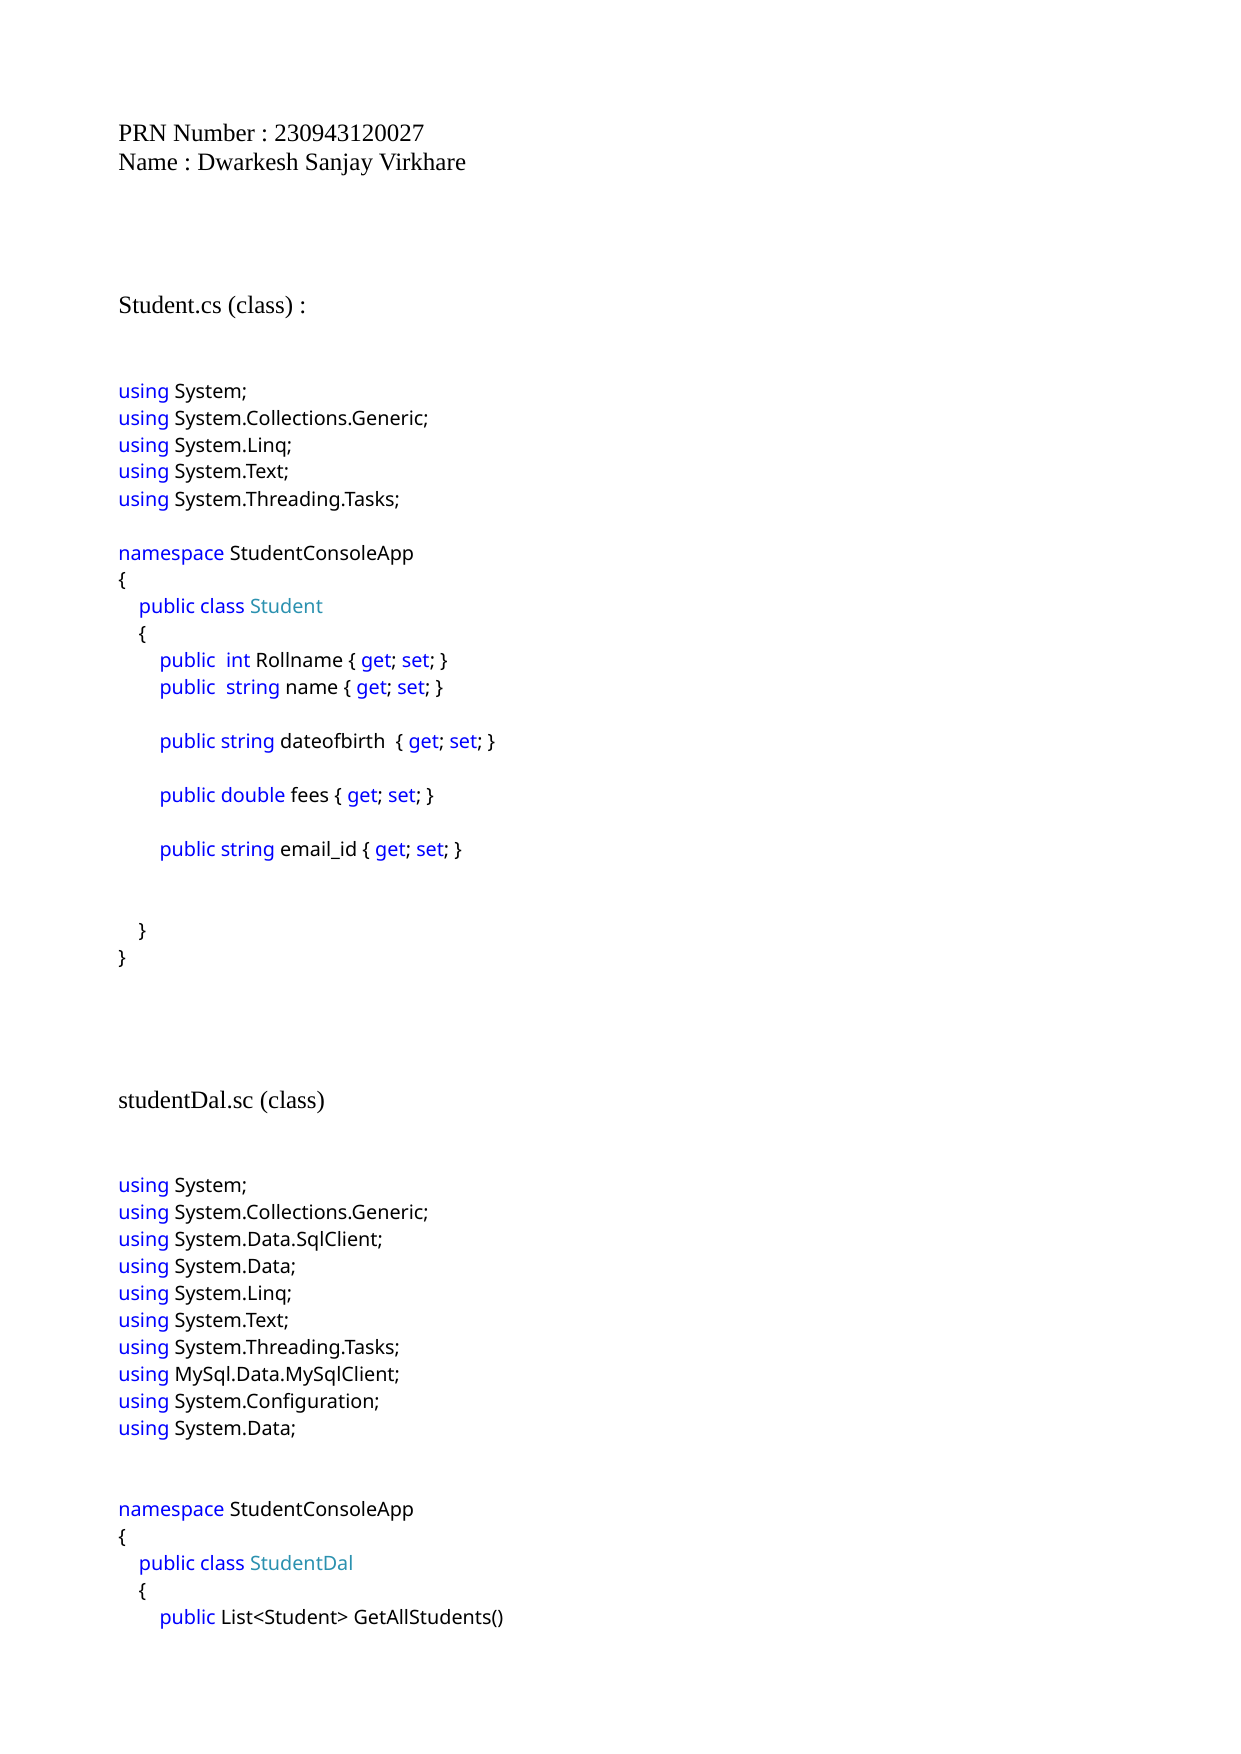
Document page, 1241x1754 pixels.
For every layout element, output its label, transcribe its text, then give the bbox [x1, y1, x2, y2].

text Student.cs (class) : [118, 291, 1122, 319]
text using System.Data.SqlClient; [118, 1226, 1122, 1253]
text namespace StudentConsoleApp [118, 1495, 1122, 1522]
text public int Rollname { get; set; } [118, 647, 1122, 674]
text public string dateofbirth { get; set; } [118, 728, 1122, 754]
text using System.Text; [118, 458, 1122, 485]
text using System.Threading.Tasks; [118, 1333, 1122, 1361]
text PRN Number : 230943120027 [118, 118, 1122, 147]
text using System.Threading.Tasks; [118, 485, 1122, 512]
text using System.Text; [118, 1307, 1122, 1333]
text { [118, 1522, 1122, 1549]
text public class StudentDal [118, 1549, 1122, 1576]
text public class Student [118, 593, 1122, 620]
text { [118, 566, 1122, 593]
text using System.Linq; [118, 1279, 1122, 1307]
text } [118, 943, 1122, 970]
text using System.Configuration; [118, 1387, 1122, 1414]
text using System.Data; [118, 1414, 1122, 1441]
text using System; [118, 1172, 1122, 1199]
text using MySql.Data.MySqlClient; [118, 1361, 1122, 1387]
text public List<Student> GetAllStudents() [118, 1603, 1122, 1630]
text using System.Collections.Generic; [118, 1199, 1122, 1226]
text public double fees { get; set; } [118, 782, 1122, 808]
text public string name { get; set; } [118, 674, 1122, 701]
text public string email_id { get; set; } [118, 836, 1122, 862]
text namespace StudentConsoleApp [118, 539, 1122, 566]
text } [118, 916, 1122, 943]
text { [118, 620, 1122, 647]
text using System; [118, 377, 1122, 404]
text using System.Collections.Generic; [118, 404, 1122, 431]
text using System.Data; [118, 1253, 1122, 1279]
text { [118, 1576, 1122, 1603]
text studentDal.sc (class) [118, 1085, 1122, 1114]
text Name : Dwarkesh Sanjay Virkhare [118, 147, 1122, 176]
text using System.Linq; [118, 431, 1122, 458]
